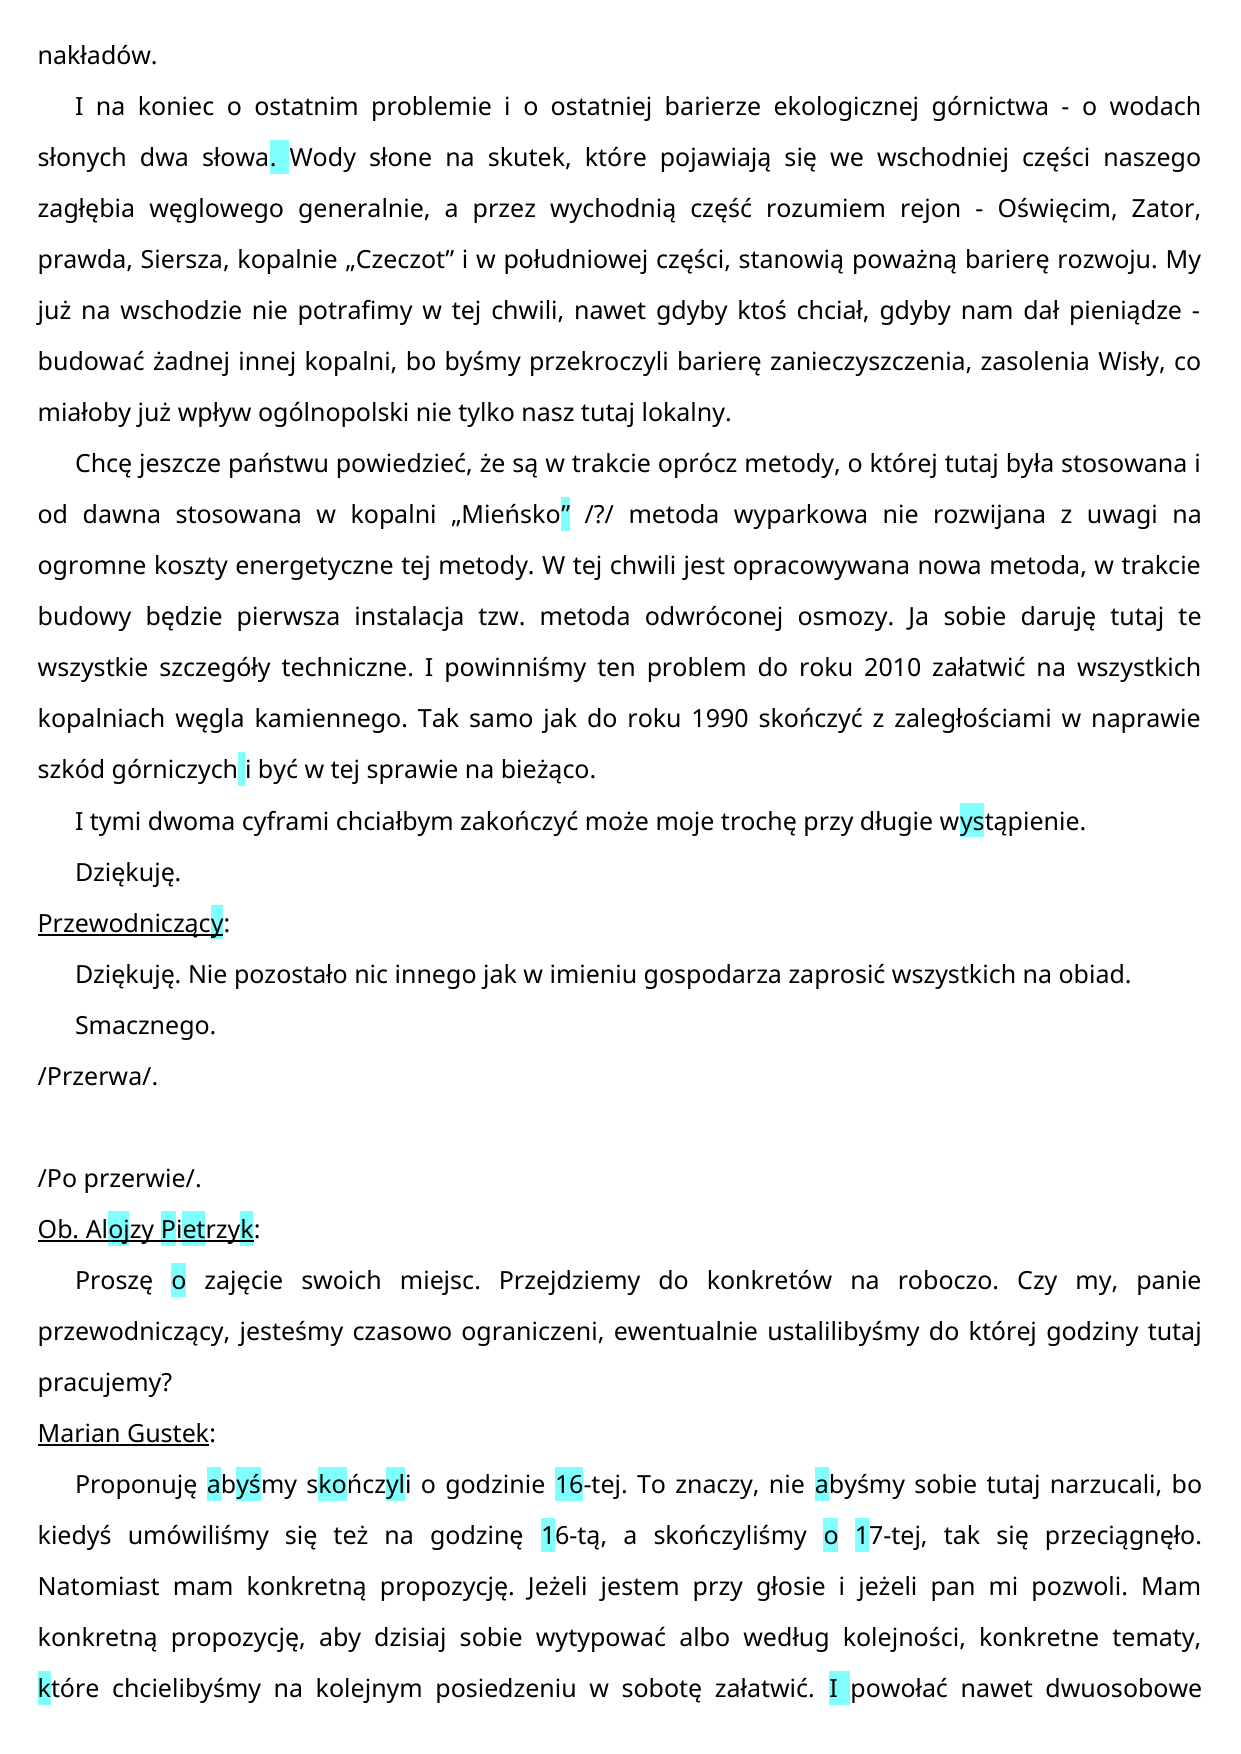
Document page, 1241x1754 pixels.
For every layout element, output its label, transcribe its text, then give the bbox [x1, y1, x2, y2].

text Chcę jeszcze państwu powiedzieć, że są w trakcie oprócz metody, o której tutaj była stosowana i od dawna stosowana w kopalni „Mieńsko” /?/ metoda wyparkowa nie rozwijana z uwagi na ogromne koszty energetyczne tej metody. W tej chwili jest opracowywana nowa metoda, w trakcie budowy będzie pierwsza instalacja tzw. metoda odwróconej osmozy. Ja sobie daruję tutaj te wszystkie szczegóły techniczne. I powinniśmy ten problem do roku 2010 załatwić na wszystkich kopalniach węgla kamiennego. Tak samo jak do roku 1990 skończyć z zaległościami w naprawie szkód górniczych i być w tej sprawie na bieżąco. [37, 446, 1203, 786]
text Smacznego. [37, 1007, 1203, 1041]
text Przewodniczący: [37, 905, 1203, 939]
text Ob. Alojzy Pietrzyk: [37, 1211, 1203, 1246]
text Marian Gustek: [37, 1416, 1203, 1450]
text /Przerwa/. [37, 1058, 1203, 1092]
text I na koniec o ostatnim problemie i o ostatniej barierze ekologicznej górnictwa - o wodach słonych dwa słowa. Wody słone na skutek, które pojawiają się we wschodniej części naszego zagłębia węglowego generalnie, a przez wychodnią część rozumiem rejon - Oświęcim, Zator, prawda, Siersza, kopalnie „Czeczot” i w południowej części, stanowią poważną barierę rozwoju. My już na wschodzie nie potrafimy w tej chwili, nawet gdyby ktoś chciał, gdyby nam dał pieniądze - budować żadnej innej kopalni, bo byśmy przekroczyli barierę zanieczyszczenia, zasolenia Wisły, co miałoby już wpływ ogólnopolski nie tylko nasz tutaj lokalny. [37, 88, 1203, 429]
text I tymi dwoma cyframi chciałbym zakończyć może moje trochę przy długie wystąpienie. [37, 803, 1203, 837]
text Proszę o zajęcie swoich miejsc. Przejdziemy do konkretów na roboczo. Czy my, panie przewodniczący, jesteśmy czasowo ograniczeni, ewentualnie ustalilibyśmy do której godziny tutaj pracujemy? [37, 1262, 1203, 1399]
text nakładów. [37, 37, 1203, 72]
text Dziękuję. [37, 854, 1203, 888]
text Proponuję abyśmy skończyli o godzinie 16-tej. To znaczy, nie abyśmy sobie tutaj narzucali, bo kiedyś umówiliśmy się też na godzinę 16-tą, a skończyliśmy o 17-tej, tak się przeciągnęło. Natomiast mam konkretną propozycję. Jeżeli jestem przy głosie i jeżeli pan mi pozwoli. Mam konkretną propozycję, aby dzisiaj sobie wytypować albo według kolejności, konkretne tematy, które chcielibyśmy na kolejnym posiedzeniu w sobotę załatwić. I powołać nawet dwuosobowe [37, 1467, 1203, 1705]
text /Po przerwie/. [37, 1160, 1203, 1194]
text Dziękuję. Nie pozostało nic innego jak w imieniu gospodarza zaprosić wszystkich na obiad. [37, 956, 1203, 990]
